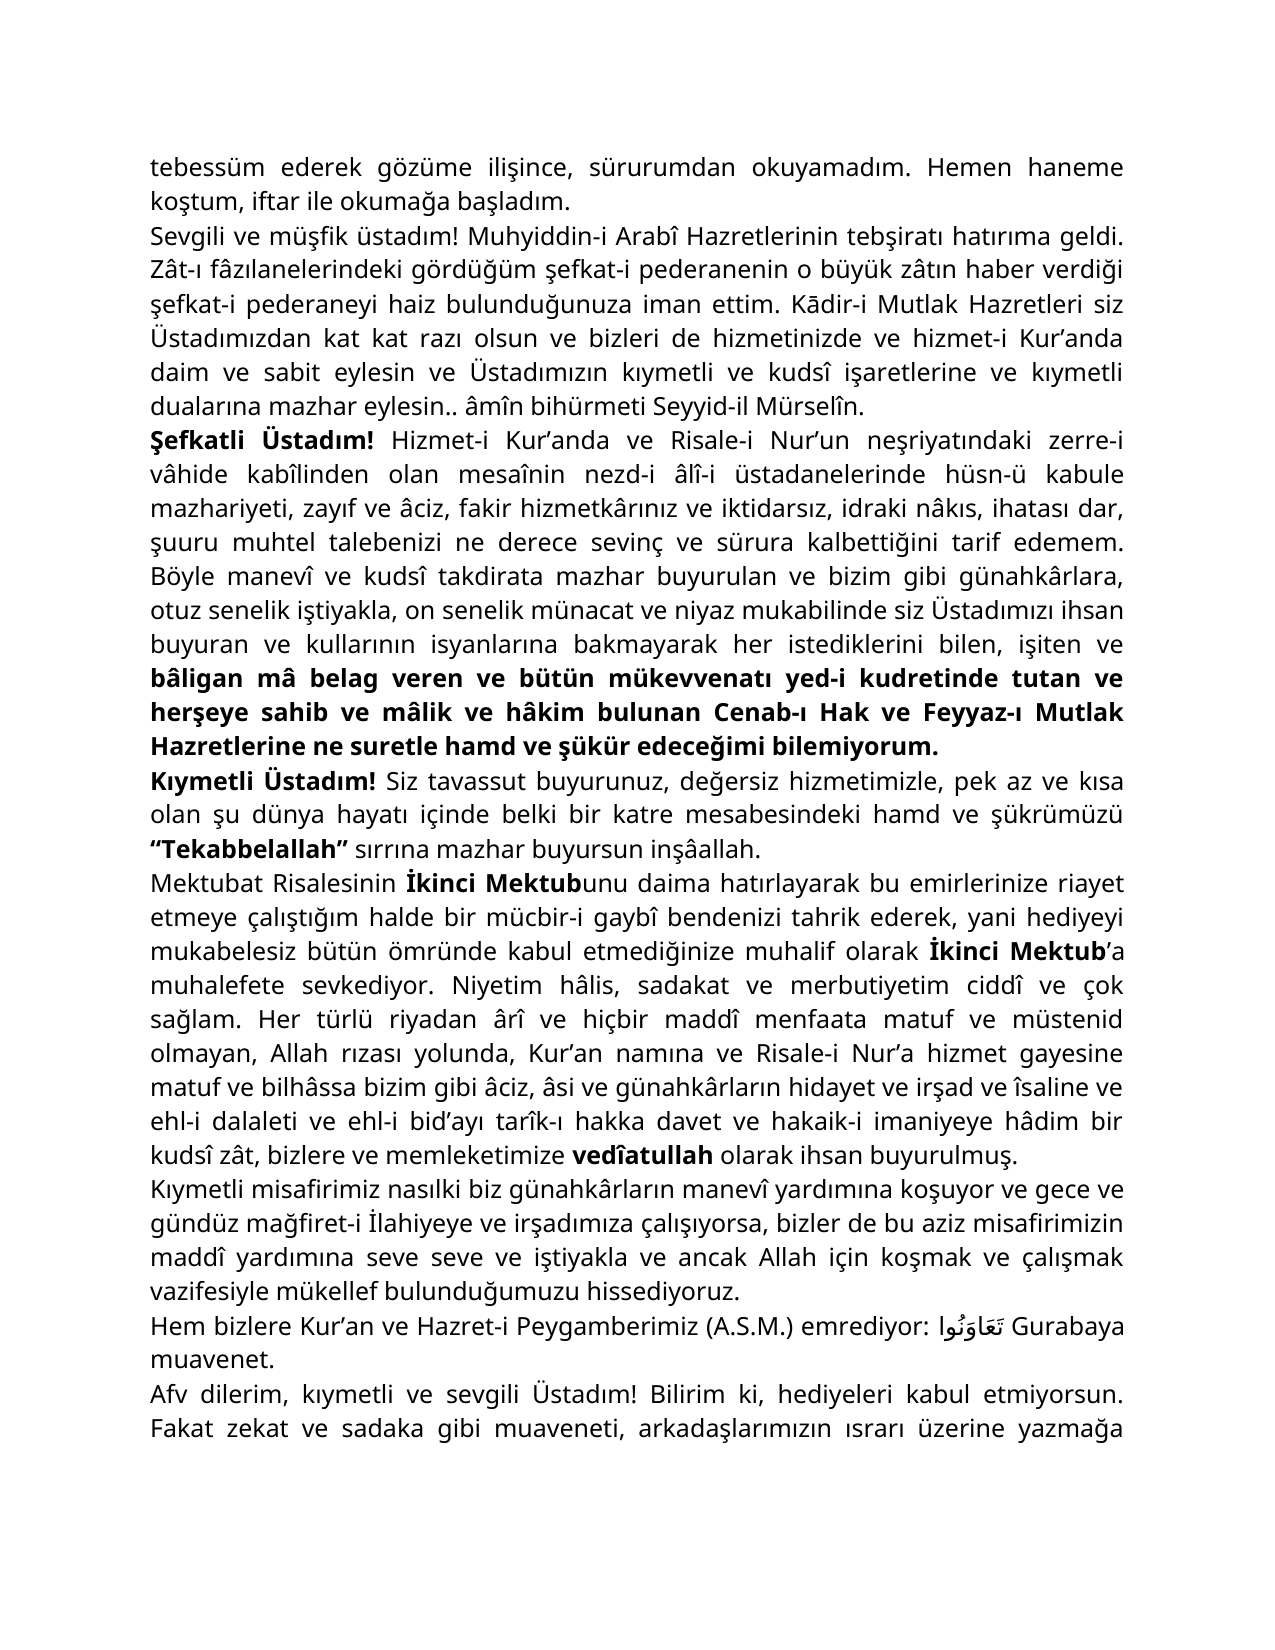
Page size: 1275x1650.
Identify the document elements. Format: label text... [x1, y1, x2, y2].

text tebessüm ederek gözüme ilişince, sürurumdan okuyamadım. Hemen haneme koştum, iftar ile okumağa başladım. [150, 150, 1125, 218]
text Afv dilerim, kıymetli ve sevgili Üstadım! Bilirim ki, hediyeleri kabul etmiyorsun. Fakat zekat ve sadaka gibi muaveneti, arkadaşlarımızın ısrarı üzerine yazmağa [150, 1376, 1125, 1444]
text Kıymetli Üstadım! Siz tavassut buyurunuz, değersiz hizmetimizle, pek az ve kısa olan şu dünya hayatı içinde belki bir katre mesabesindeki hamd ve şükrümüzü “Tekabbelallah” sırrına mazhar buyursun inşâallah. [150, 763, 1125, 865]
text Mektubat Risalesinin İkinci Mektubunu daima hatırlayarak bu emirlerinize riayet etmeye çalıştığım halde bir mücbir-i gaybî bendenizi tahrik ederek, yani hediyeyi mukabelesiz bütün ömründe kabul etmediğinize muhalif olarak İkinci Mektub’a muhalefete sevkediyor. Niyetim hâlis, sadakat ve merbutiyetim ciddî ve çok sağlam. Her türlü riyadan ârî ve hiçbir maddî menfaata matuf ve müstenid olmayan, Allah rızası yolunda, Kur’an namına ve Risale-i Nur’a hizmet gayesine matuf ve bilhâssa bizim gibi âciz, âsi ve günahkârların hidayet ve irşad ve îsaline ve ehl-i dalaleti ve ehl-i bid’ayı tarîk-ı hakka davet ve hakaik-i imaniyeye hâdim bir kudsî zât, bizlere ve memleketimize vedîatullah olarak ihsan buyurulmuş. [150, 865, 1125, 1172]
text Şefkatli Üstadım! Hizmet-i Kur’anda ve Risale-i Nur’un neşriyatındaki zerre-i vâhide kabîlinden olan mesaînin nezd-i âlî-i üstadanelerinde hüsn-ü kabule mazhariyeti, zayıf ve âciz, fakir hizmetkârınız ve iktidarsız, idraki nâkıs, ihatası dar, şuuru muhtel talebenizi ne derece sevinç ve sürura kalbettiğini tarif edemem. Böyle manevî ve kudsî takdirata mazhar buyurulan ve bizim gibi günahkârlara, otuz senelik iştiyakla, on senelik münacat ve niyaz mukabilinde siz Üstadımızı ihsan buyuran ve kullarının isyanlarına bakmayarak her istediklerini bilen, işiten ve bâligan mâ belag veren ve bütün mükevvenatı yed-i kudretinde tutan ve herşeye sahib ve mâlik ve hâkim bulunan Cenab-ı Hak ve Feyyaz-ı Mutlak Hazretlerine ne suretle hamd ve şükür edeceğimi bilemiyorum. [150, 422, 1125, 763]
text Hem bizlere Kur’an ve Hazret-i Peygamberimiz (A.S.M.) emrediyor: تَعَاوَنُوا Gurabaya muavenet. [150, 1308, 1125, 1376]
text Sevgili ve müşfik üstadım! Muhyiddin-i Arabî Hazretlerinin tebşiratı hatırıma geldi. Zât-ı fâzılanelerindeki gördüğüm şefkat-i pederanenin o büyük zâtın haber verdiği şefkat-i pederaneyi haiz bulunduğunuza iman ettim. Kādir-i Mutlak Hazretleri siz Üstadımızdan kat kat razı olsun ve bizleri de hizmetinizde ve hizmet-i Kur’anda daim ve sabit eylesin ve Üstadımızın kıymetli ve kudsî işaretlerine ve kıymetli dualarına mazhar eylesin.. âmîn bihürmeti Seyyid-il Mürselîn. [150, 218, 1125, 422]
text Kıymetli misafirimiz nasılki biz günahkârların manevî yardımına koşuyor ve gece ve gündüz mağfiret-i İlahiyeye ve irşadımıza çalışıyorsa, bizler de bu aziz misafirimizin maddî yardımına seve seve ve iştiyakla ve ancak Allah için koşmak ve çalışmak vazifesiyle mükellef bulunduğumuzu hissediyoruz. [150, 1172, 1125, 1308]
